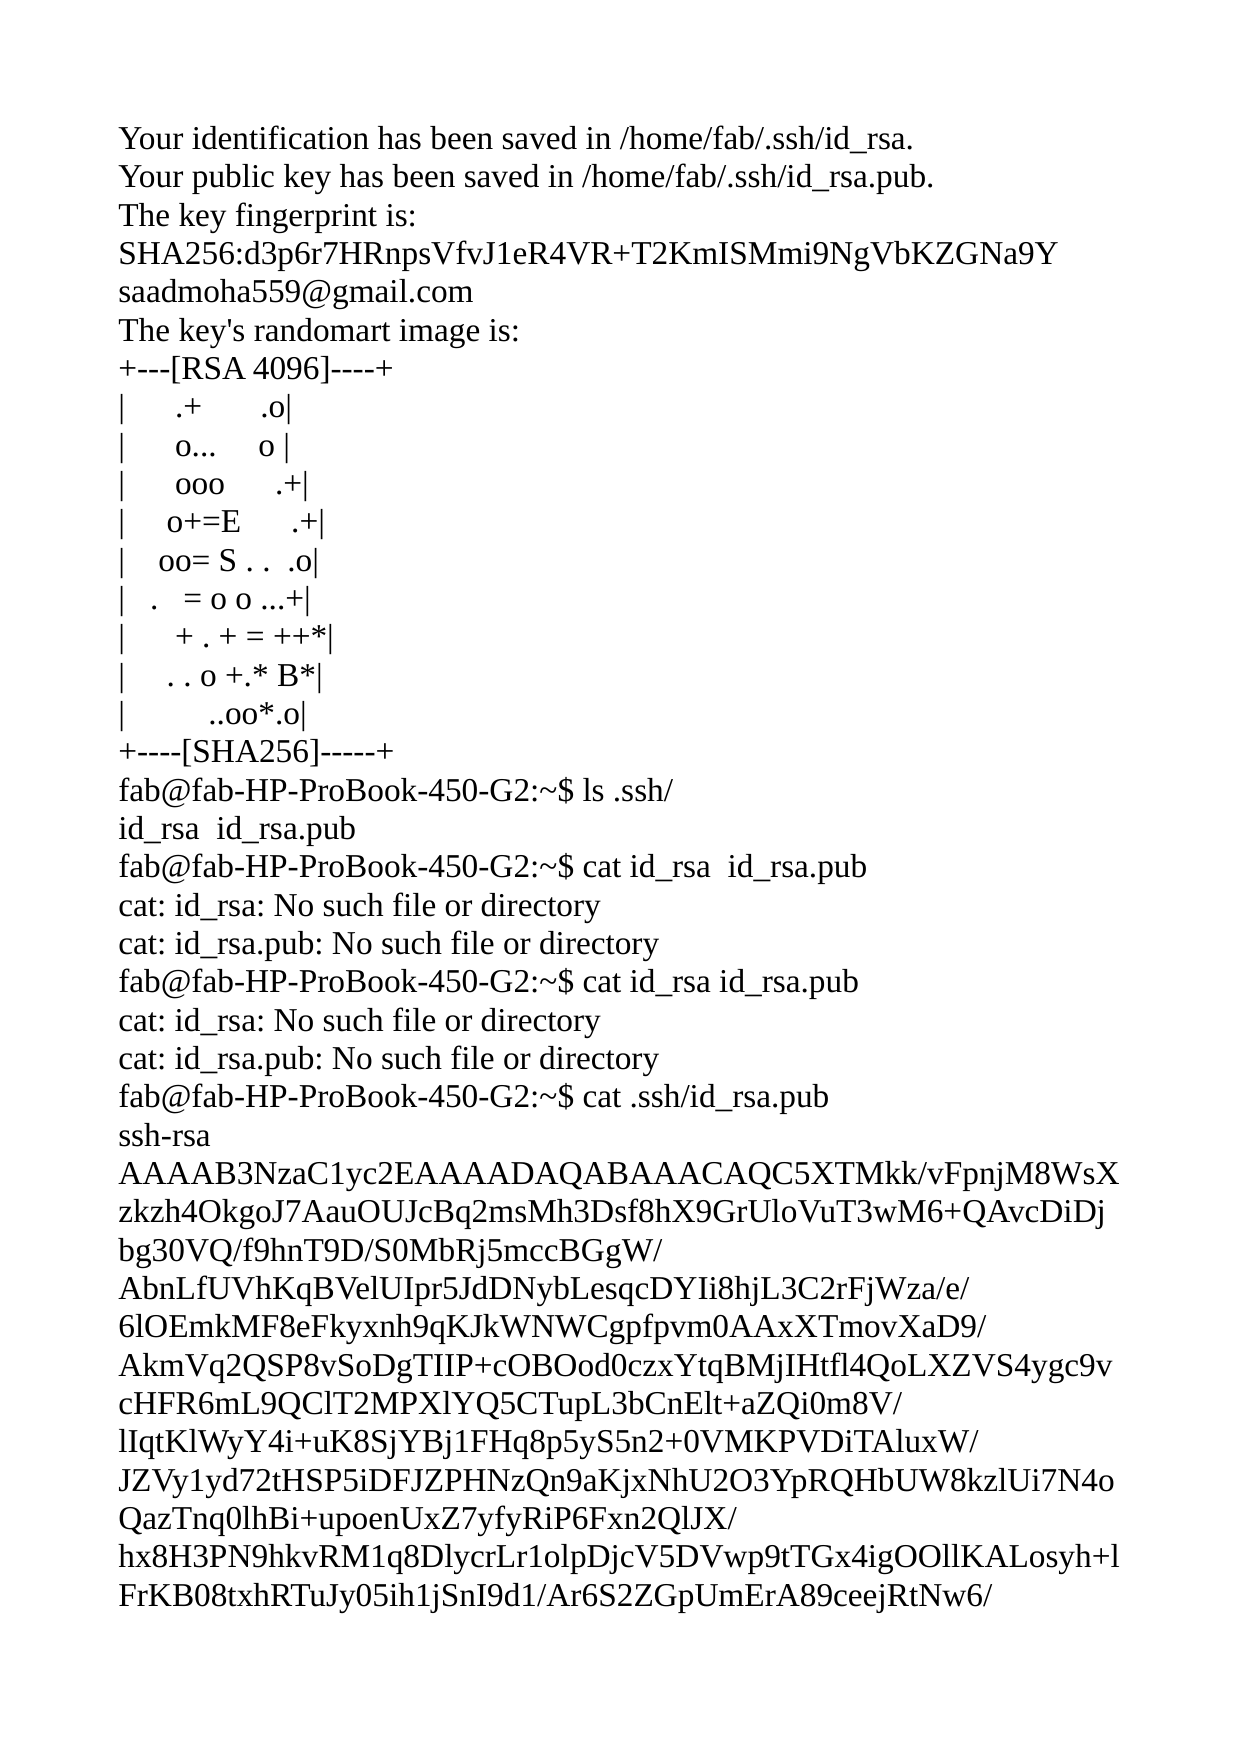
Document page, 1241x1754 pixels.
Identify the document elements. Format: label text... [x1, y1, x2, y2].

text cat: id_rsa.pub: No such file or directory [118, 923, 1122, 961]
text | + . + = ++*| [118, 616, 1122, 655]
text cat: id_rsa: No such file or directory [118, 885, 1122, 923]
text | ..oo*.o| [118, 693, 1122, 731]
text | ooo .+| [118, 463, 1122, 501]
text | . = o o ...+| [118, 578, 1122, 616]
text SHA256:d3p6r7HRnpsVfvJ1eR4VR+T2KmISMmi9NgVbKZGNa9Y saadmoha559@gmail.com [118, 233, 1122, 310]
text | oo= S . . .o| [118, 540, 1122, 578]
text | .+ .o| [118, 386, 1122, 425]
text | . . o +.* B*| [118, 655, 1122, 693]
text cat: id_rsa.pub: No such file or directory [118, 1038, 1122, 1076]
text cat: id_rsa: No such file or directory [118, 1000, 1122, 1038]
text fab@fab-HP-ProBook-450-G2:~$ cat .ssh/id_rsa.pub [118, 1076, 1122, 1115]
text ssh-rsa AAAAB3NzaC1yc2EAAAADAQABAAACAQC5XTMkk/vFpnjM8WsXzkzh4OkgoJ7AauOUJcBq2msMh3Dsf8hX9GrUloVuT3wM6+QAvcDiDjbg30VQ/f9hnT9D/S0MbRj5mccBGgW/AbnLfUVhKqBVelUIpr5JdDNybLesqcDYIi8hjL3C2rFjWza/e/6lOEmkMF8eFkyxnh9qKJkWNWCgpfpvm0AAxXTmovXaD9/AkmVq2QSP8vSoDgTIIP+cOBOod0czxYtqBMjIHtfl4QoLXZVS4ygc9vcHFR6mL9QClT2MPXlYQ5CTupL3bCnElt+aZQi0m8V/lIqtKlWyY4i+uK8SjYBj1FHq8p5yS5n2+0VMKPVDiTAluxW/JZVy1yd72tHSP5iDFJZPHNzQn9aKjxNhU2O3YpRQHbUW8kzlUi7N4oQazTnq0lhBi+upoenUxZ7yfyRiP6Fxn2QlJX/hx8H3PN9hkvRM1q8DlycrLr1olpDjcV5DVwp9tTGx4igOOllKALosyh+lFrKB08txhRTuJy05ih1jSnI9d1/Ar6S2ZGpUmErA89ceejRtNw6/ [118, 1115, 1122, 1613]
text | o... o | [118, 425, 1122, 463]
text +----[SHA256]-----+ [118, 731, 1122, 770]
text The key fingerprint is: [118, 195, 1122, 233]
text Your identification has been saved in /home/fab/.ssh/id_rsa. [118, 118, 1122, 156]
text fab@fab-HP-ProBook-450-G2:~$ cat id_rsa id_rsa.pub [118, 961, 1122, 1000]
text id_rsa id_rsa.pub [118, 808, 1122, 846]
text +---[RSA 4096]----+ [118, 348, 1122, 386]
text Your public key has been saved in /home/fab/.ssh/id_rsa.pub. [118, 156, 1122, 195]
text fab@fab-HP-ProBook-450-G2:~$ cat id_rsa id_rsa.pub [118, 846, 1122, 885]
text fab@fab-HP-ProBook-450-G2:~$ ls .ssh/ [118, 770, 1122, 808]
text | o+=E .+| [118, 501, 1122, 540]
text The key's randomart image is: [118, 310, 1122, 348]
